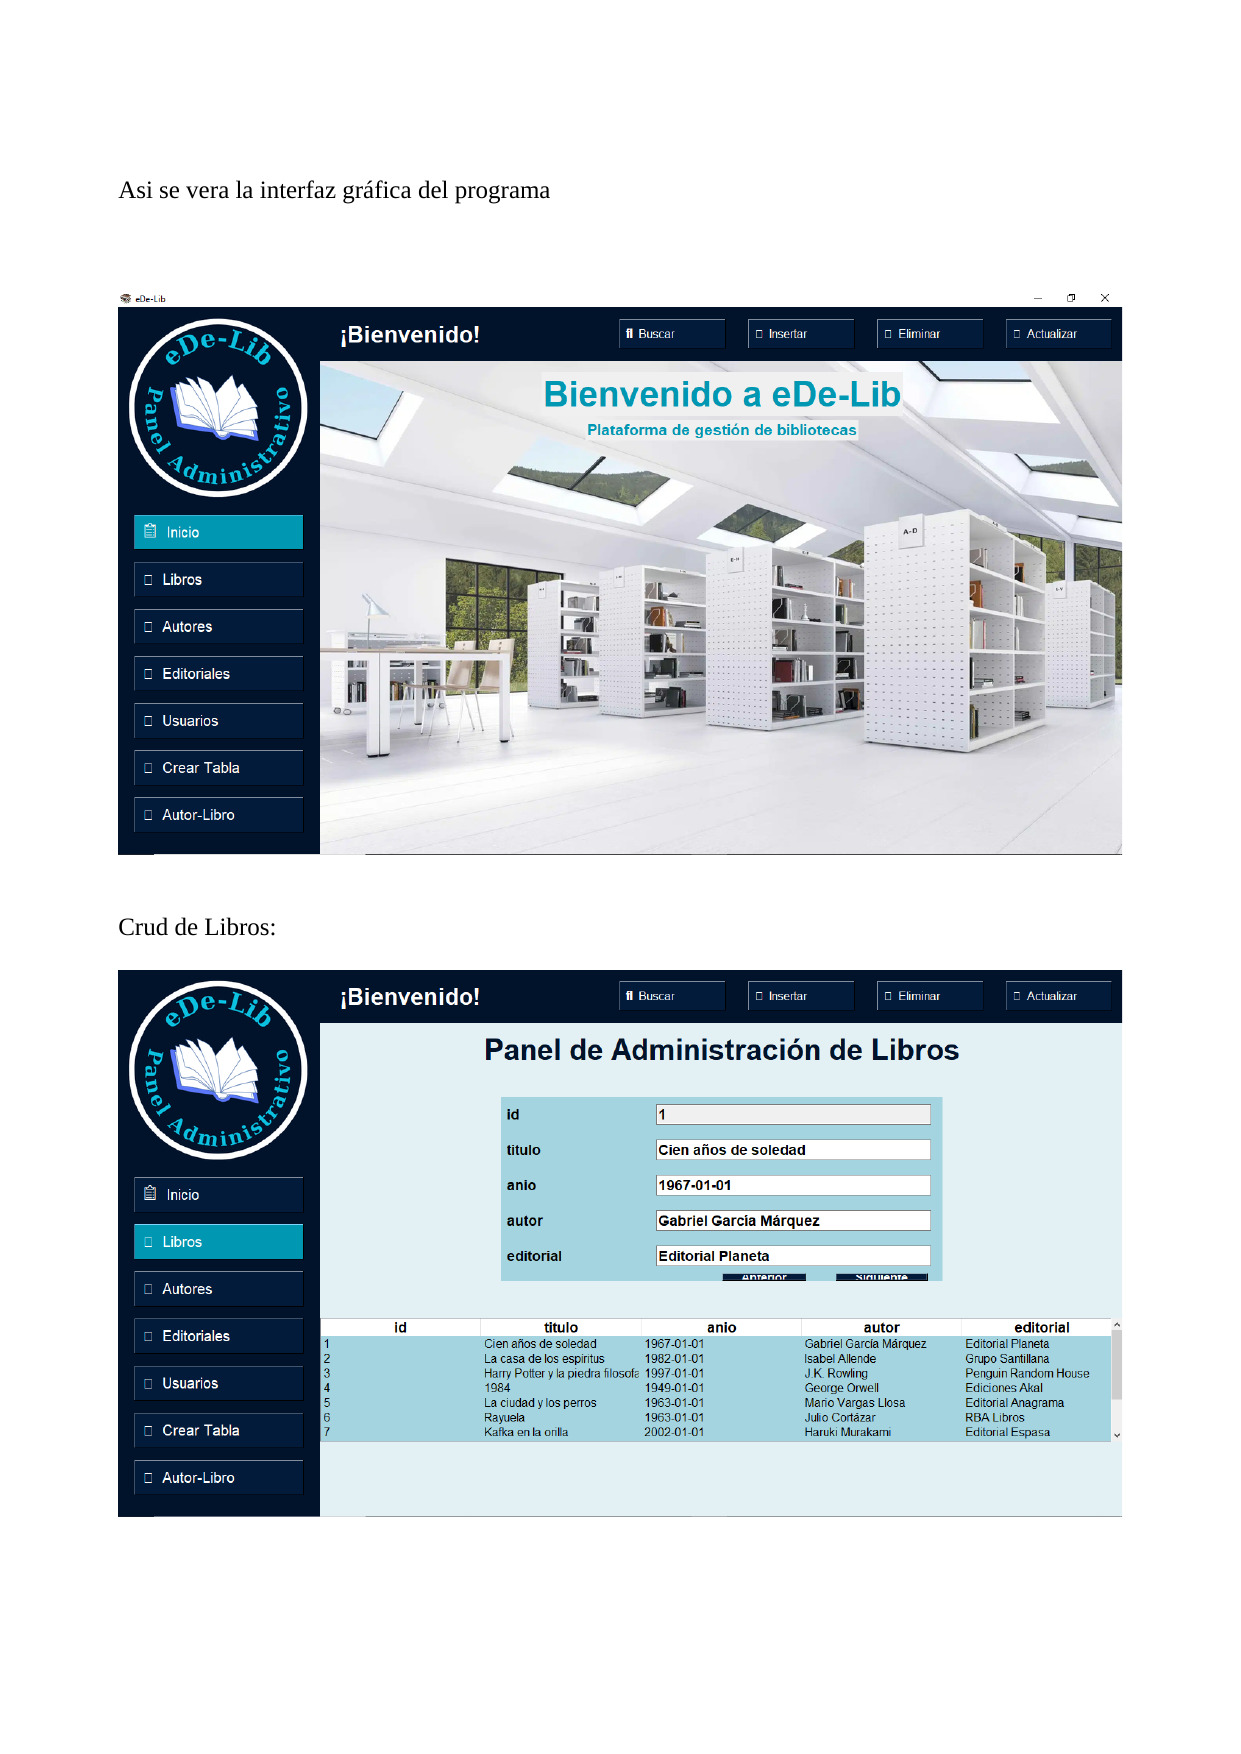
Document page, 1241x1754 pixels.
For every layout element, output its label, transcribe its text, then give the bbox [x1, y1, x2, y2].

picture [118, 290, 1123, 855]
text Crud de Libros: [118, 912, 1122, 941]
text Asi se vera la interfaz gráfica del programa [118, 176, 1122, 204]
picture [118, 970, 1123, 1517]
